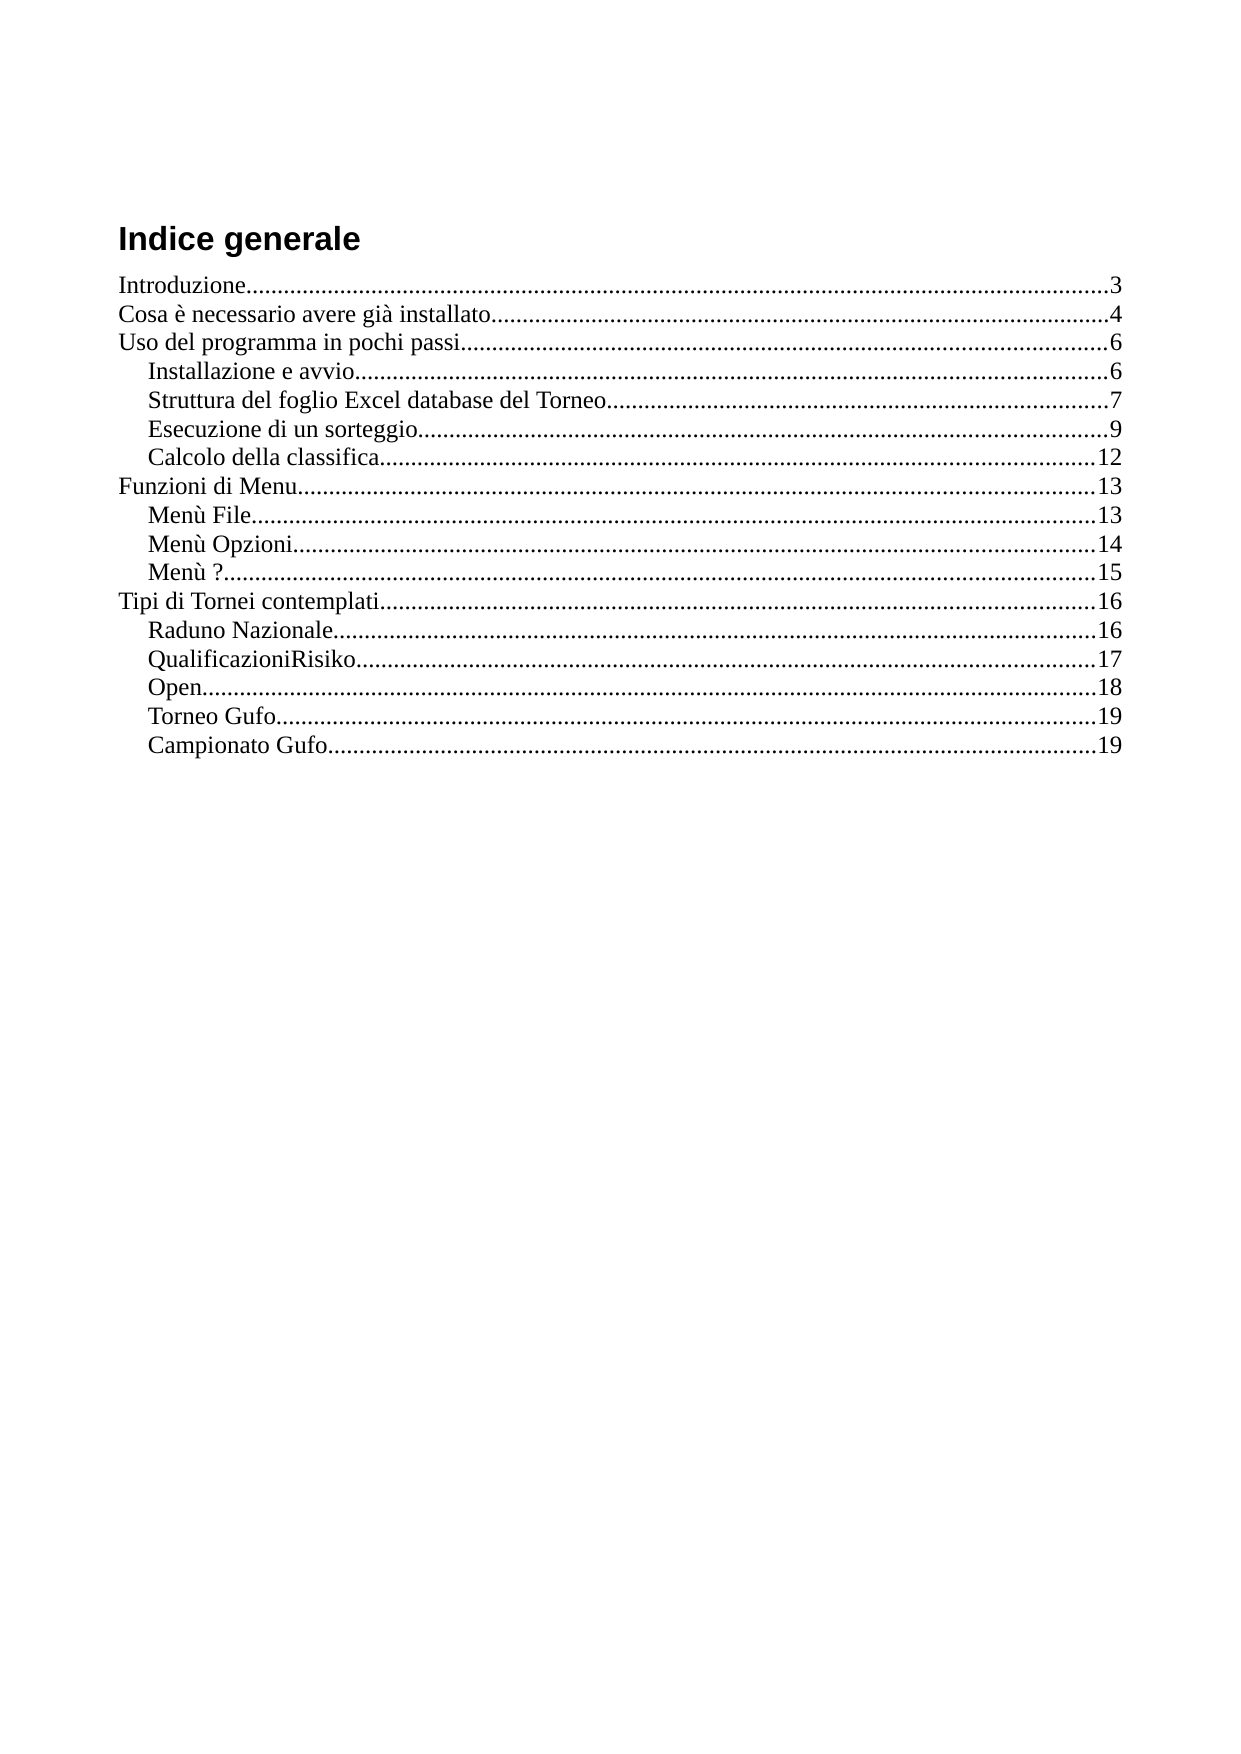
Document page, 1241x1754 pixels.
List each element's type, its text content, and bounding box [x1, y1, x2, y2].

subtitle Indice generale [118, 219, 1122, 257]
text Uso del programma in pochi passi 6 [118, 327, 1122, 356]
text Struttura del foglio Excel database del Torneo 7 [148, 385, 1122, 414]
text Esecuzione di un sorteggio 9 [148, 414, 1122, 442]
text Raduno Nazionale 16 [148, 615, 1122, 644]
text Menù File 13 [148, 500, 1122, 529]
text QualificazioniRisiko 17 [148, 644, 1122, 672]
text Menù ? 15 [148, 557, 1122, 586]
text Open 18 [148, 672, 1122, 701]
text Torneo Gufo 19 [148, 701, 1122, 730]
text Tipi di Tornei contemplati 16 [118, 586, 1122, 615]
text Cosa è necessario avere già installato 4 [118, 299, 1122, 327]
text Calcolo della classifica 12 [148, 442, 1122, 471]
text Menù Opzioni 14 [148, 529, 1122, 557]
text Campionato Gufo 19 [148, 730, 1122, 759]
text Installazione e avvio 6 [148, 356, 1122, 385]
text Funzioni di Menu 13 [118, 471, 1122, 500]
text Introduzione 3 [118, 270, 1122, 299]
